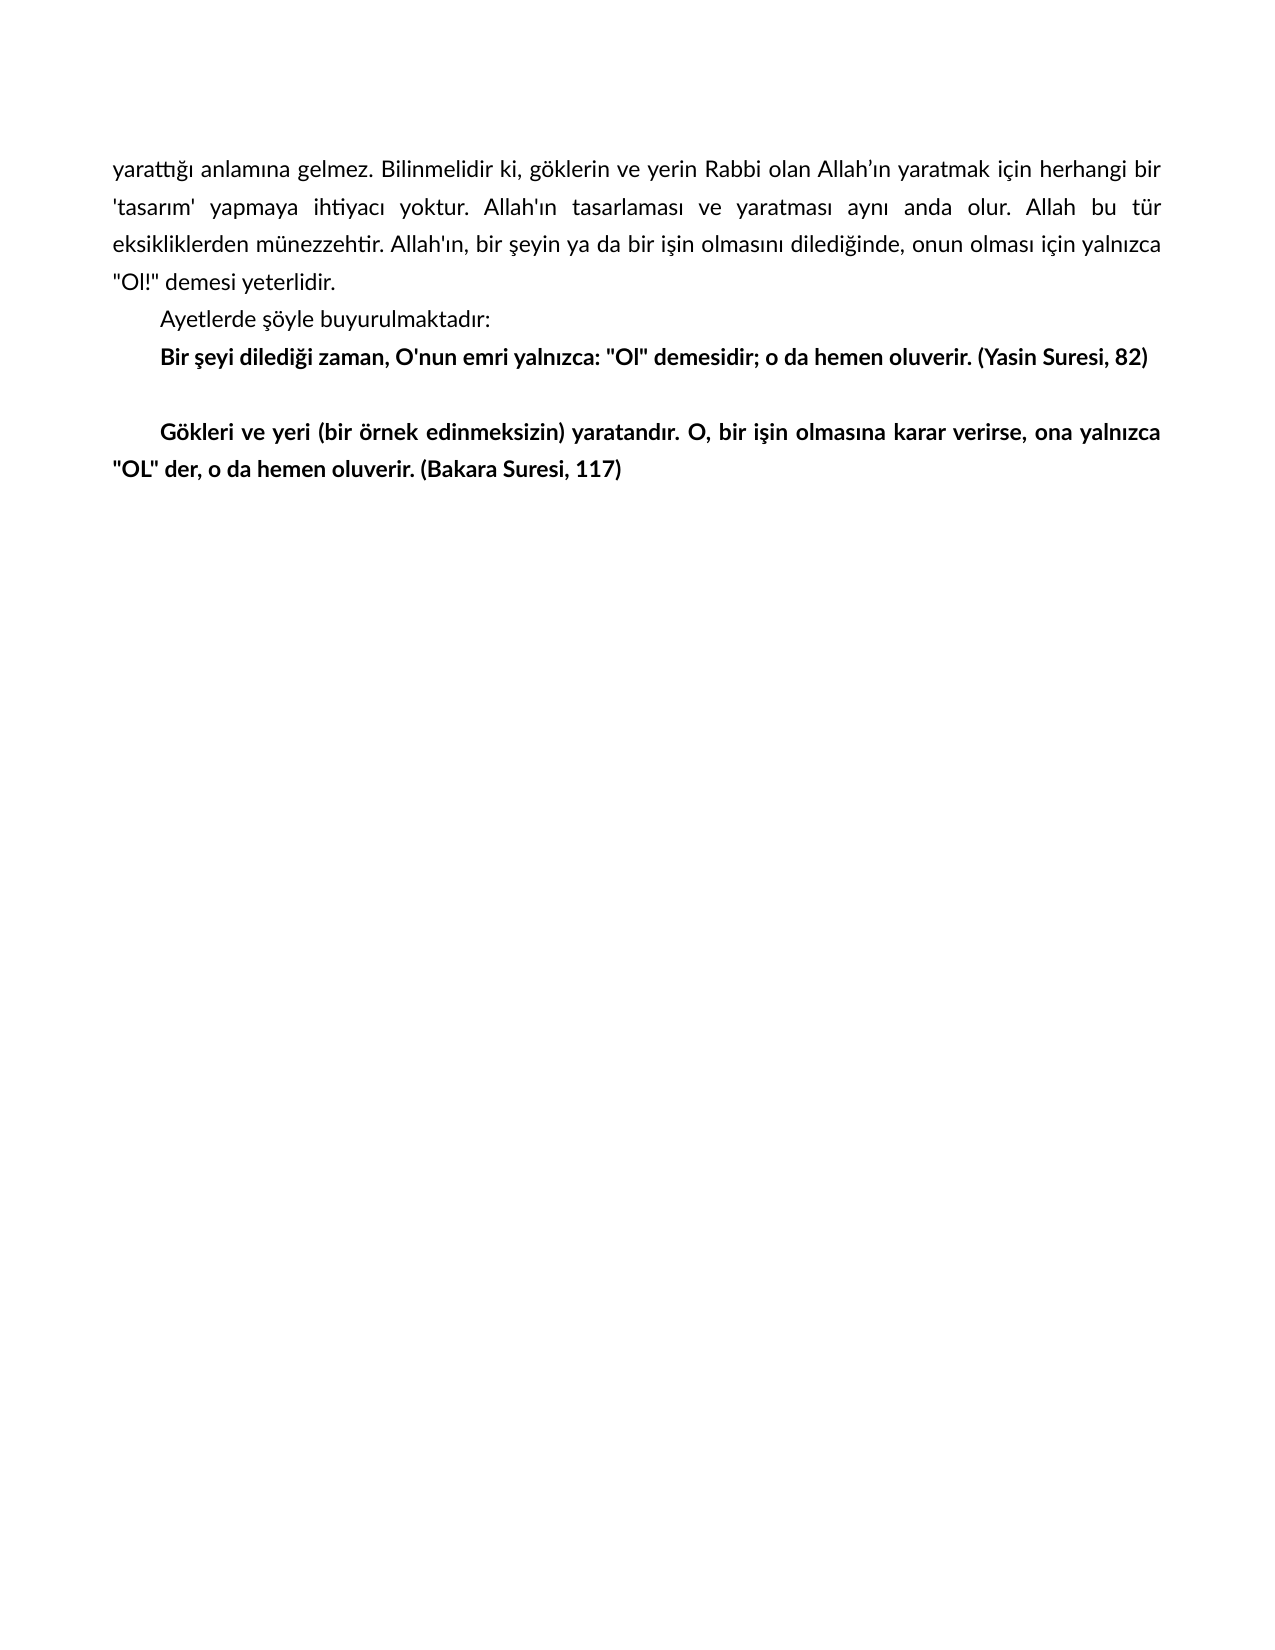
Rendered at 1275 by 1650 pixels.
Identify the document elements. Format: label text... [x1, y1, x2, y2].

text Bir şeyi dilediği zaman, O'nun emri yalnızca: "Ol" demesidir; o da hemen oluverir. (Yasin Suresi, 82) [112, 335, 1162, 373]
text Ayetlerde şöyle buyurulmaktadır: [112, 298, 1162, 335]
text Gökleri ve yeri (bir örnek edinmeksizin) yaratandır. O, bir işin olmasına karar verirse, ona yalnızca "OL" der, o da hemen oluverir. (Bakara Suresi, 117) [112, 410, 1162, 485]
text yarattığı anlamına gelmez. Bilinmelidir ki, göklerin ve yerin Rabbi olan Allah’ın yaratmak için herhangi bir 'tasarım' yapmaya ihtiyacı yoktur. Allah'ın tasarlaması ve yaratması aynı anda olur. Allah bu tür eksikliklerden münezzehtir. Allah'ın, bir şeyin ya da bir işin olmasını dilediğinde, onun olması için yalnızca "Ol!" demesi yeterlidir. [112, 148, 1162, 298]
